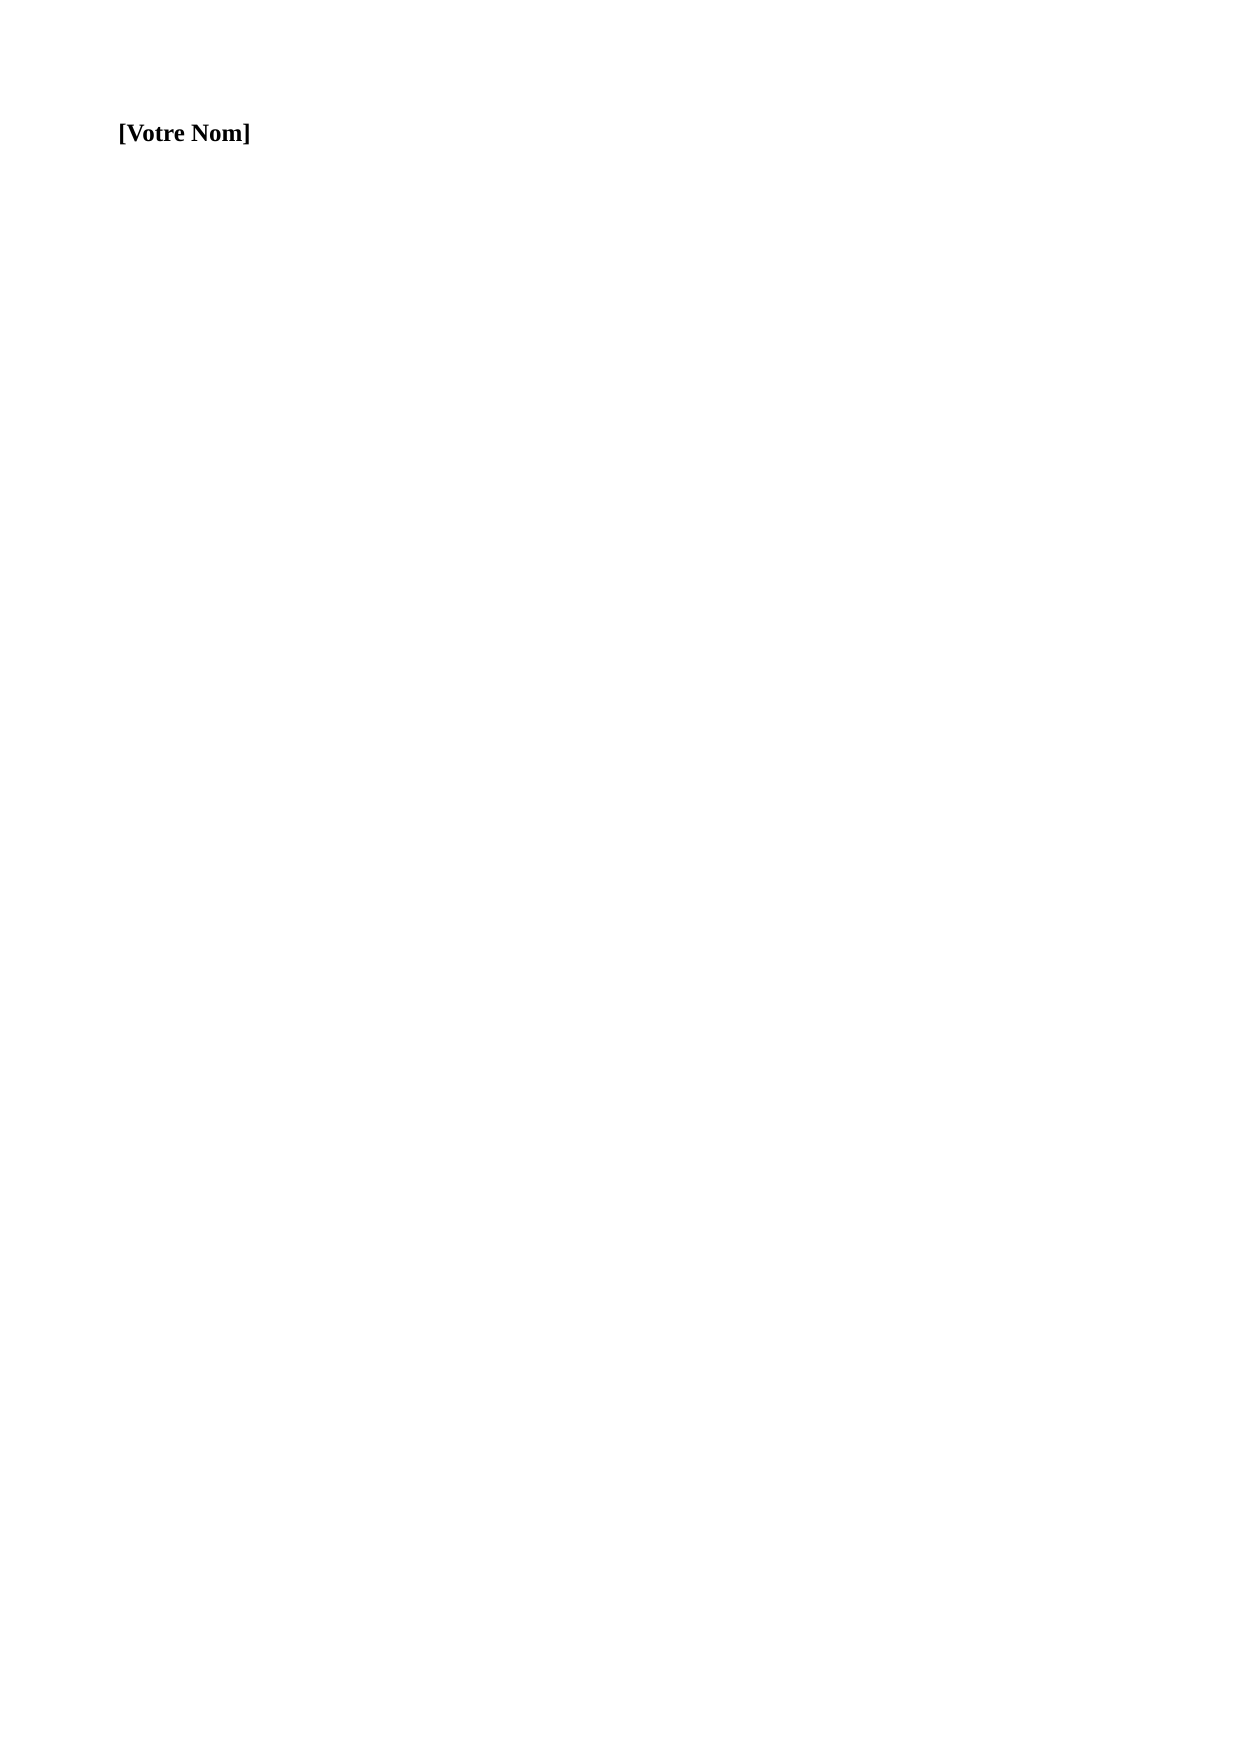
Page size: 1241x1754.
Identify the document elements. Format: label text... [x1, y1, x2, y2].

text [Votre Nom] [118, 118, 1122, 147]
